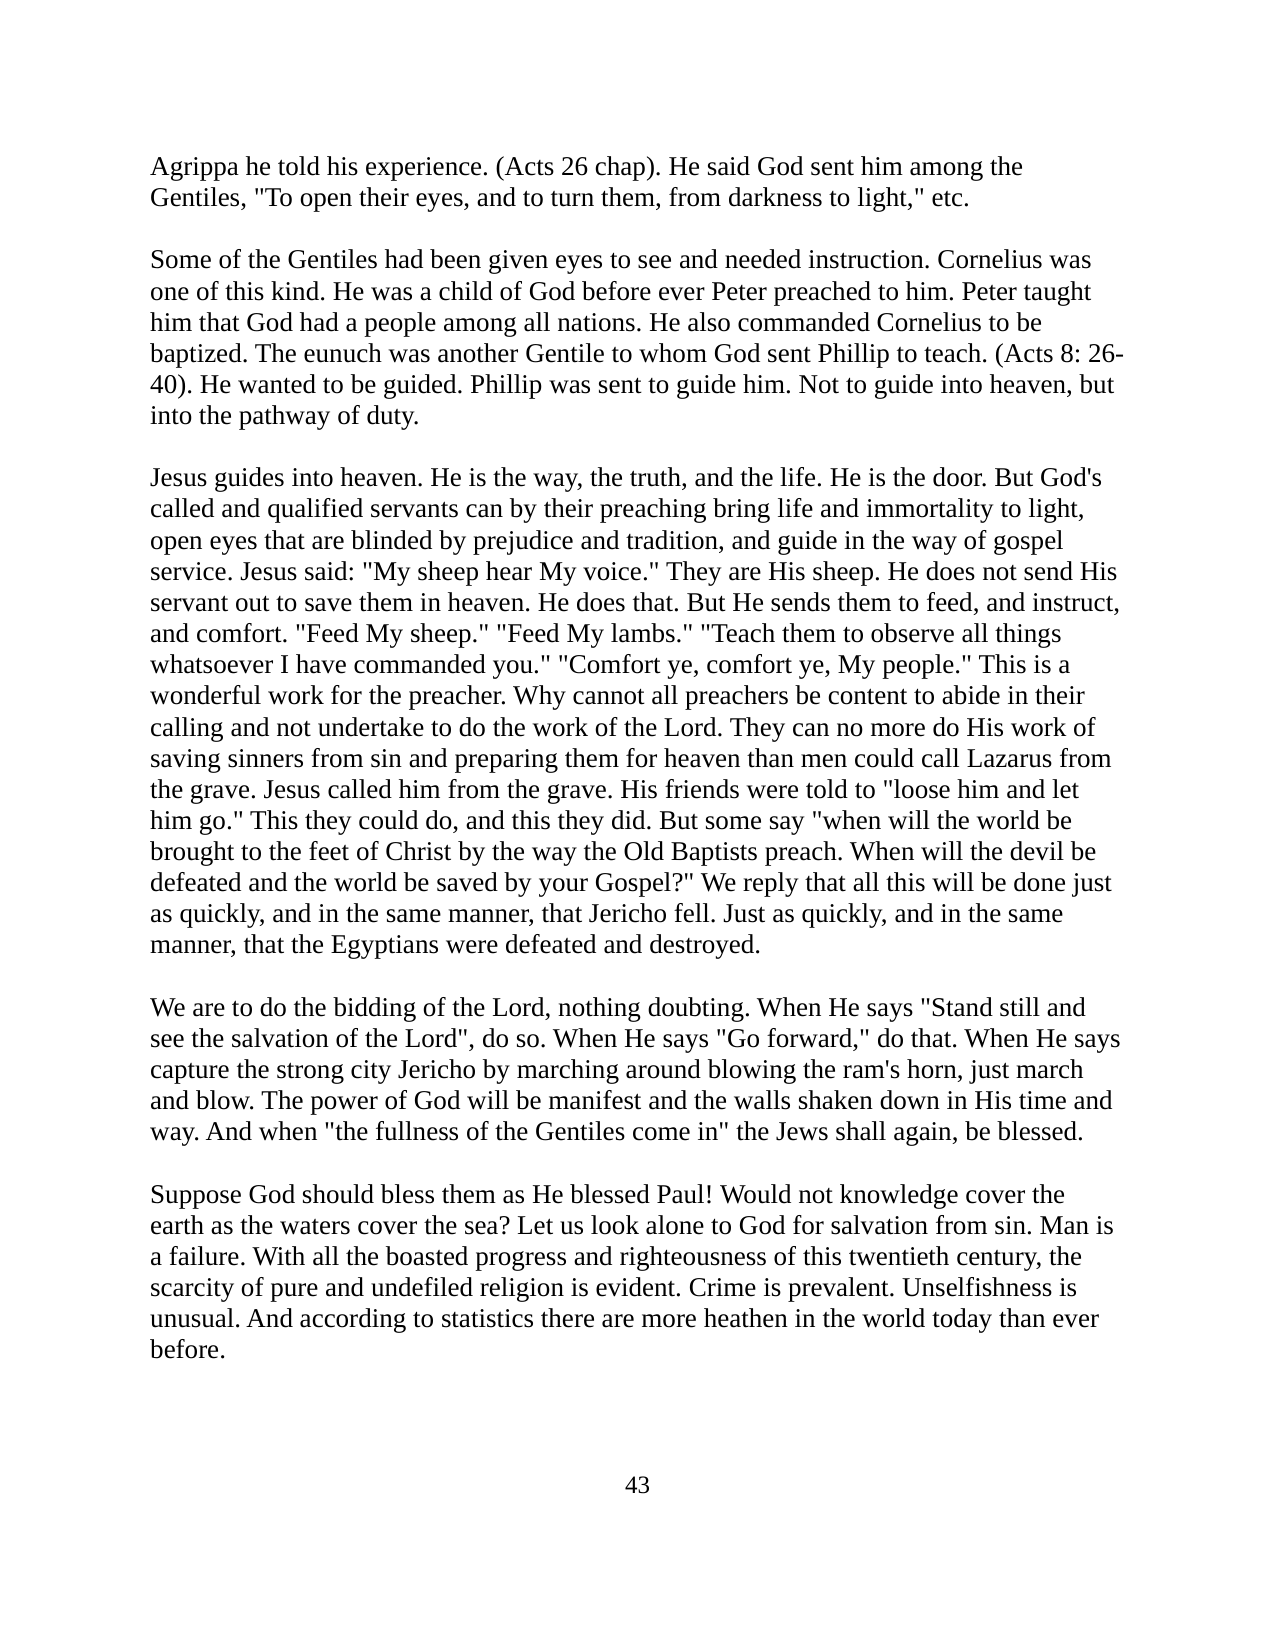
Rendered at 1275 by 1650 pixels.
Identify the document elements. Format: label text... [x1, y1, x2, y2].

text Some of the Gentiles had been given eyes to see and needed instruction. Cornelius was one of this kind. He was a child of God before ever Peter preached to him. Peter taught him that God had a people among all nations. He also commanded Cornelius to be baptized. The eunuch was another Gentile to whom God sent Phillip to teach. (Acts 8: 26-40). He wanted to be guided. Phillip was sent to guide him. Not to guide into heaven, but into the pathway of duty. [150, 243, 1125, 430]
text We are to do the bidding of the Lord, nothing doubting. When He says "Stand still and see the salvation of the Lord", do so. When He says "Go forward," do that. When He says capture the strong city Jericho by marching around blowing the ram's horn, just march and blow. The power of God will be manifest and the walls shaken down in His time and way. And when "the fullness of the Gentiles come in" the Jews shall again, be blessed. [150, 991, 1125, 1147]
text Agrippa he told his experience. (Acts 26 chap). He said God sent him among the Gentiles, "To open their eyes, and to turn them, from darkness to light," etc. [150, 150, 1125, 212]
text Suppose God should bless them as He blessed Paul! Would not knowledge cover the earth as the waters cover the sea? Let us look alone to God for salvation from sin. Man is a failure. With all the boasted progress and righteousness of this twentieth century, the scarcity of pure and undefiled religion is evident. Crime is prevalent. Unselfishness is unusual. And according to statistics there are more heathen in the world today than ever before. [150, 1178, 1125, 1365]
text service. Jesus said: "My sheep hear My voice." They are His sheep. He does not send His servant out to save them in heaven. He does that. But He sends them to feed, and instruct, and comfort. "Feed My sheep." "Feed My lambs." "Teach them to observe all things whatsoever I have commanded you." "Comfort ye, comfort ye, My people." This is a wonderful work for the preacher. Why cannot all preachers be content to abide in their calling and not undertake to do the work of the Lord. They can no more do His work of saving sinners from sin and preparing them for heaven than men could call Lazarus from the grave. Jesus called him from the grave. His friends were told to "loose him and let him go." This they could do, and this they did. But some say "when will the world be brought to the feet of Christ by the way the Old Baptists preach. When will the devil be defeated and the world be saved by your Gospel?" We reply that all this will be done just as quickly, and in the same manner, that Jericho fell. Just as quickly, and in the same manner, that the Egyptians were defeated and destroyed. [150, 555, 1125, 960]
text Jesus guides into heaven. He is the way, the truth, and the life. He is the door. But God's called and qualified servants can by their preaching bring life and immortality to light, open eyes that are blinded by prejudice and tradition, and guide in the way of gospel [150, 461, 1125, 555]
